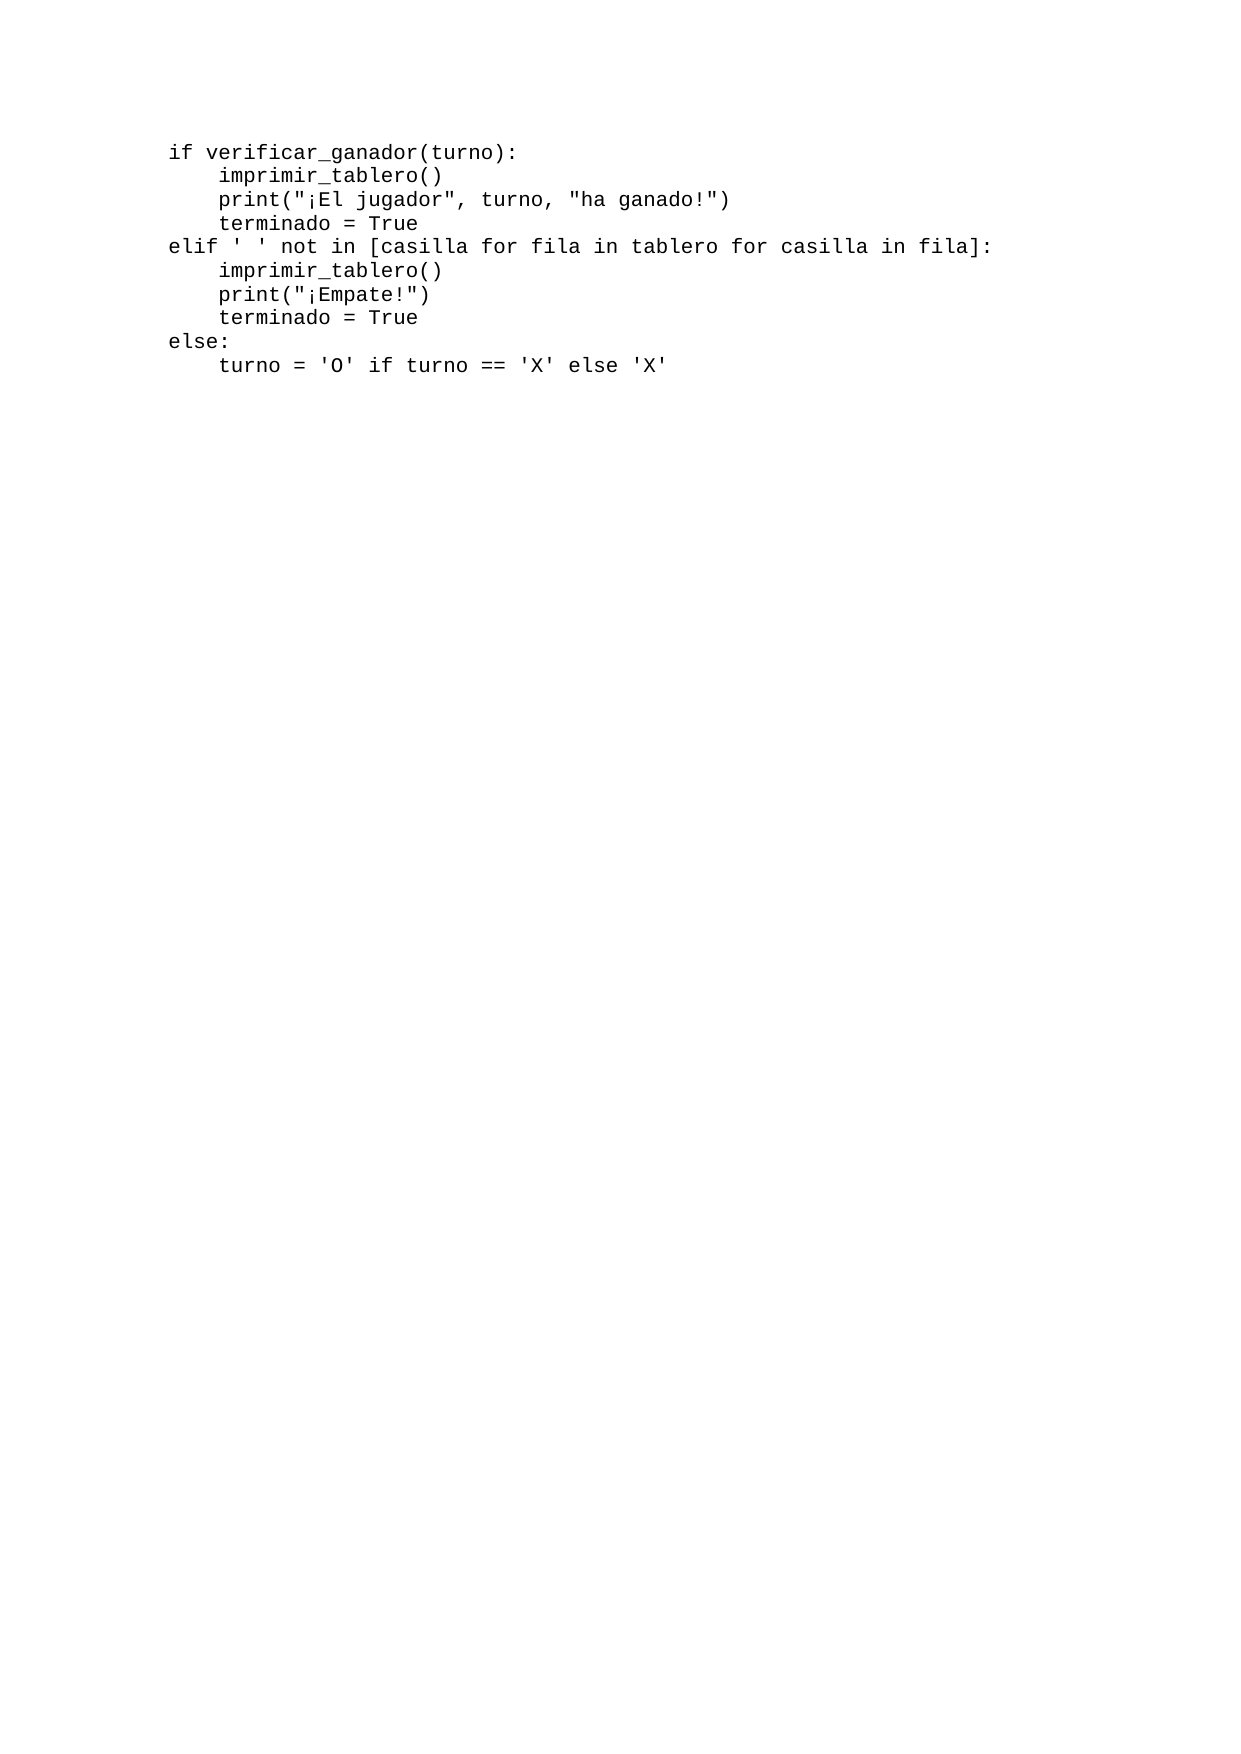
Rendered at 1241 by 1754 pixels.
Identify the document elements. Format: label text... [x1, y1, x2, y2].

text terminado = True [118, 307, 1122, 331]
text else: [118, 331, 1122, 354]
text if verificar_ganador(turno): [118, 142, 1122, 165]
text turno = 'O' if turno == 'X' else 'X' [118, 354, 1122, 378]
text print("¡Empate!") [118, 284, 1122, 307]
text elif ' ' not in [casilla for fila in tablero for casilla in fila]: [118, 236, 1122, 260]
text terminado = True [118, 213, 1122, 236]
text print("¡El jugador", turno, "ha ganado!") [118, 189, 1122, 213]
text imprimir_tablero() [118, 260, 1122, 284]
text imprimir_tablero() [118, 165, 1122, 189]
